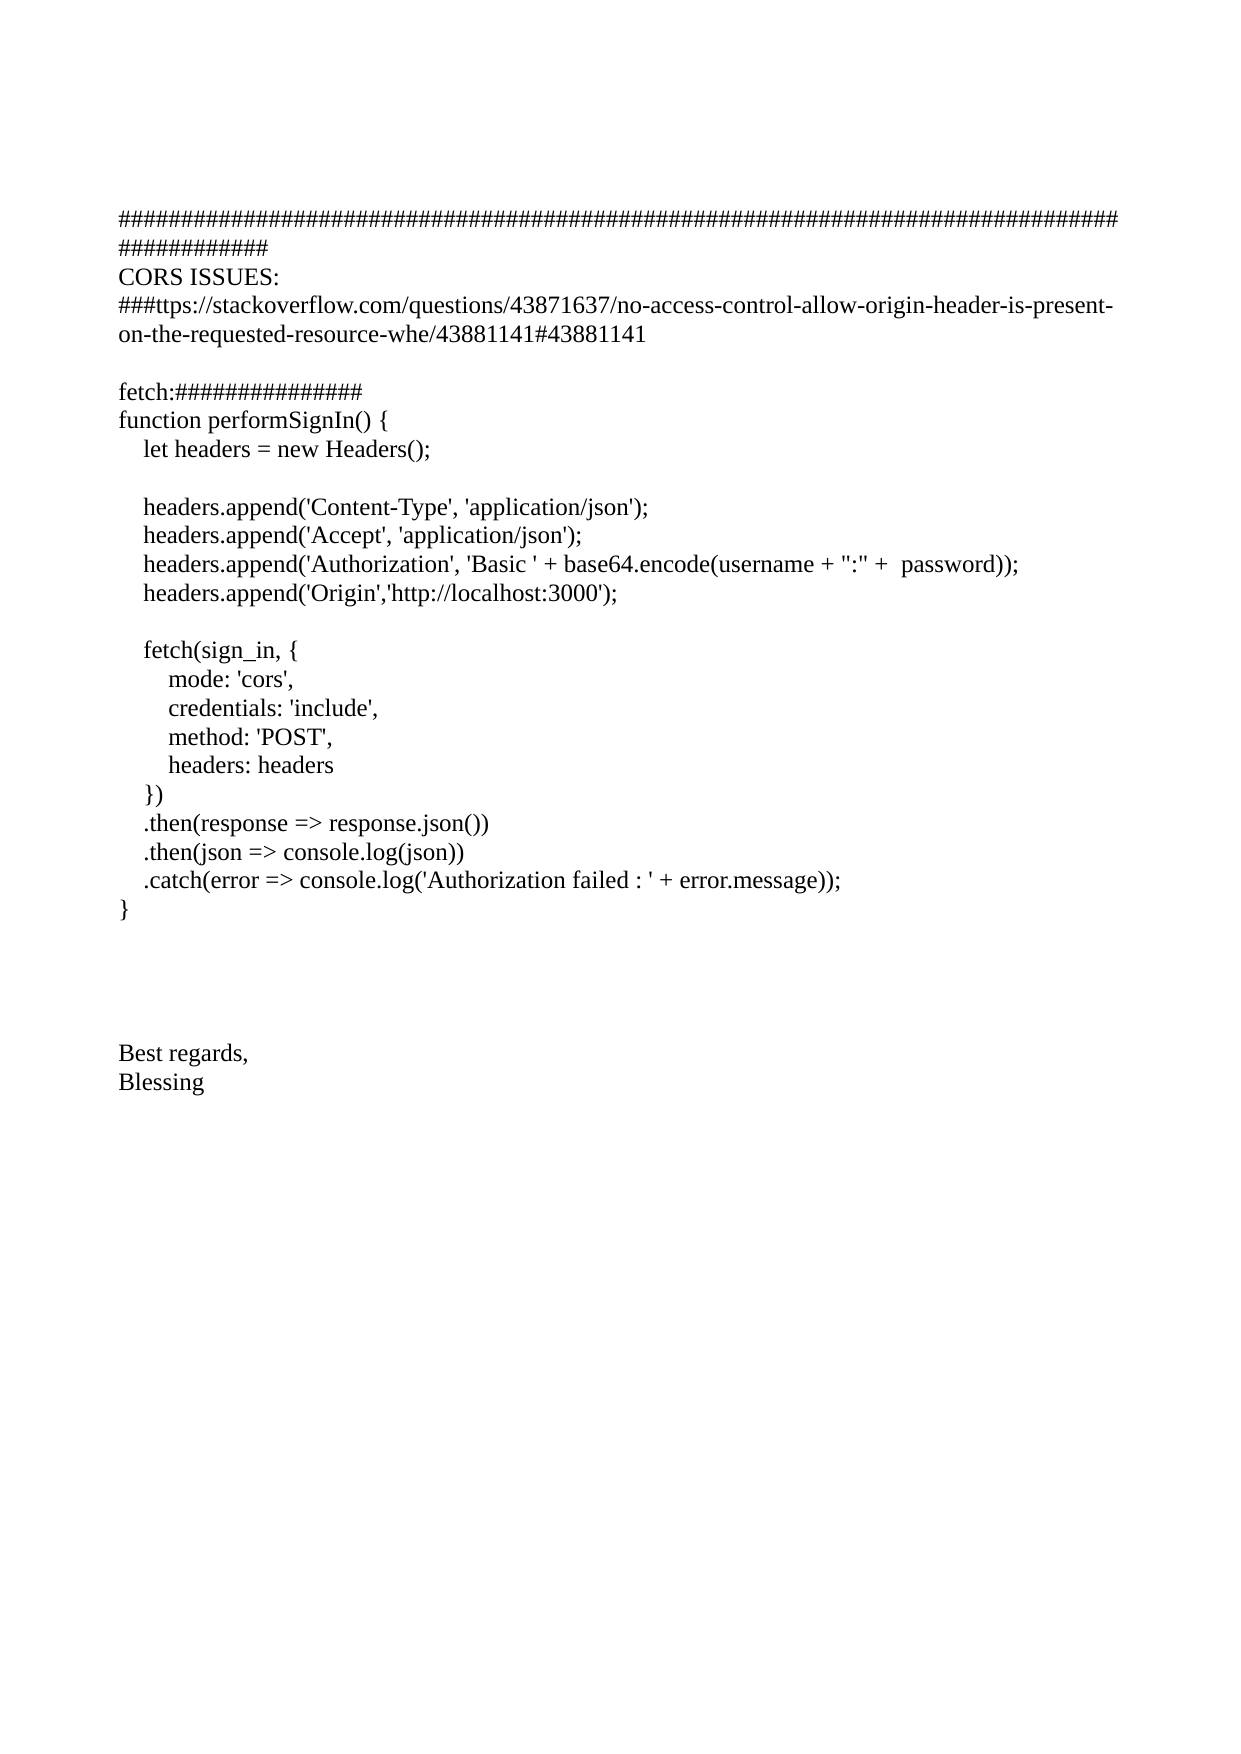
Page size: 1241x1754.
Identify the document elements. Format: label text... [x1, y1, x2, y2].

text .then(json => console.log(json)) [118, 837, 1122, 866]
text fetch:############### [118, 377, 1122, 406]
text ############################################################################################ [118, 204, 1122, 262]
text credentials: 'include', [118, 693, 1122, 722]
text mode: 'cors', [118, 664, 1122, 693]
text let headers = new Headers(); [118, 434, 1122, 463]
text CORS ISSUES: [118, 262, 1122, 291]
text headers.append('Authorization', 'Basic ' + base64.encode(username + ":" + password)); [118, 549, 1122, 578]
text fetch(sign_in, { [118, 636, 1122, 664]
text ###ttps://stackoverflow.com/questions/43871637/no-access-control-allow-origin-header-is-present-on-the-requested-resource-whe/43881141#43881141 [118, 291, 1122, 348]
text method: 'POST', [118, 722, 1122, 751]
text headers: headers [118, 751, 1122, 779]
text Blessing [118, 1067, 1122, 1096]
text headers.append('Origin','http://localhost:3000'); [118, 578, 1122, 607]
text function performSignIn() { [118, 406, 1122, 434]
text headers.append('Content-Type', 'application/json'); [118, 492, 1122, 521]
text } [118, 894, 1122, 923]
text .then(response => response.json()) [118, 808, 1122, 837]
text .catch(error => console.log('Authorization failed : ' + error.message)); [118, 866, 1122, 894]
text headers.append('Accept', 'application/json'); [118, 521, 1122, 549]
text Best regards, [118, 1038, 1122, 1067]
text }) [118, 779, 1122, 808]
